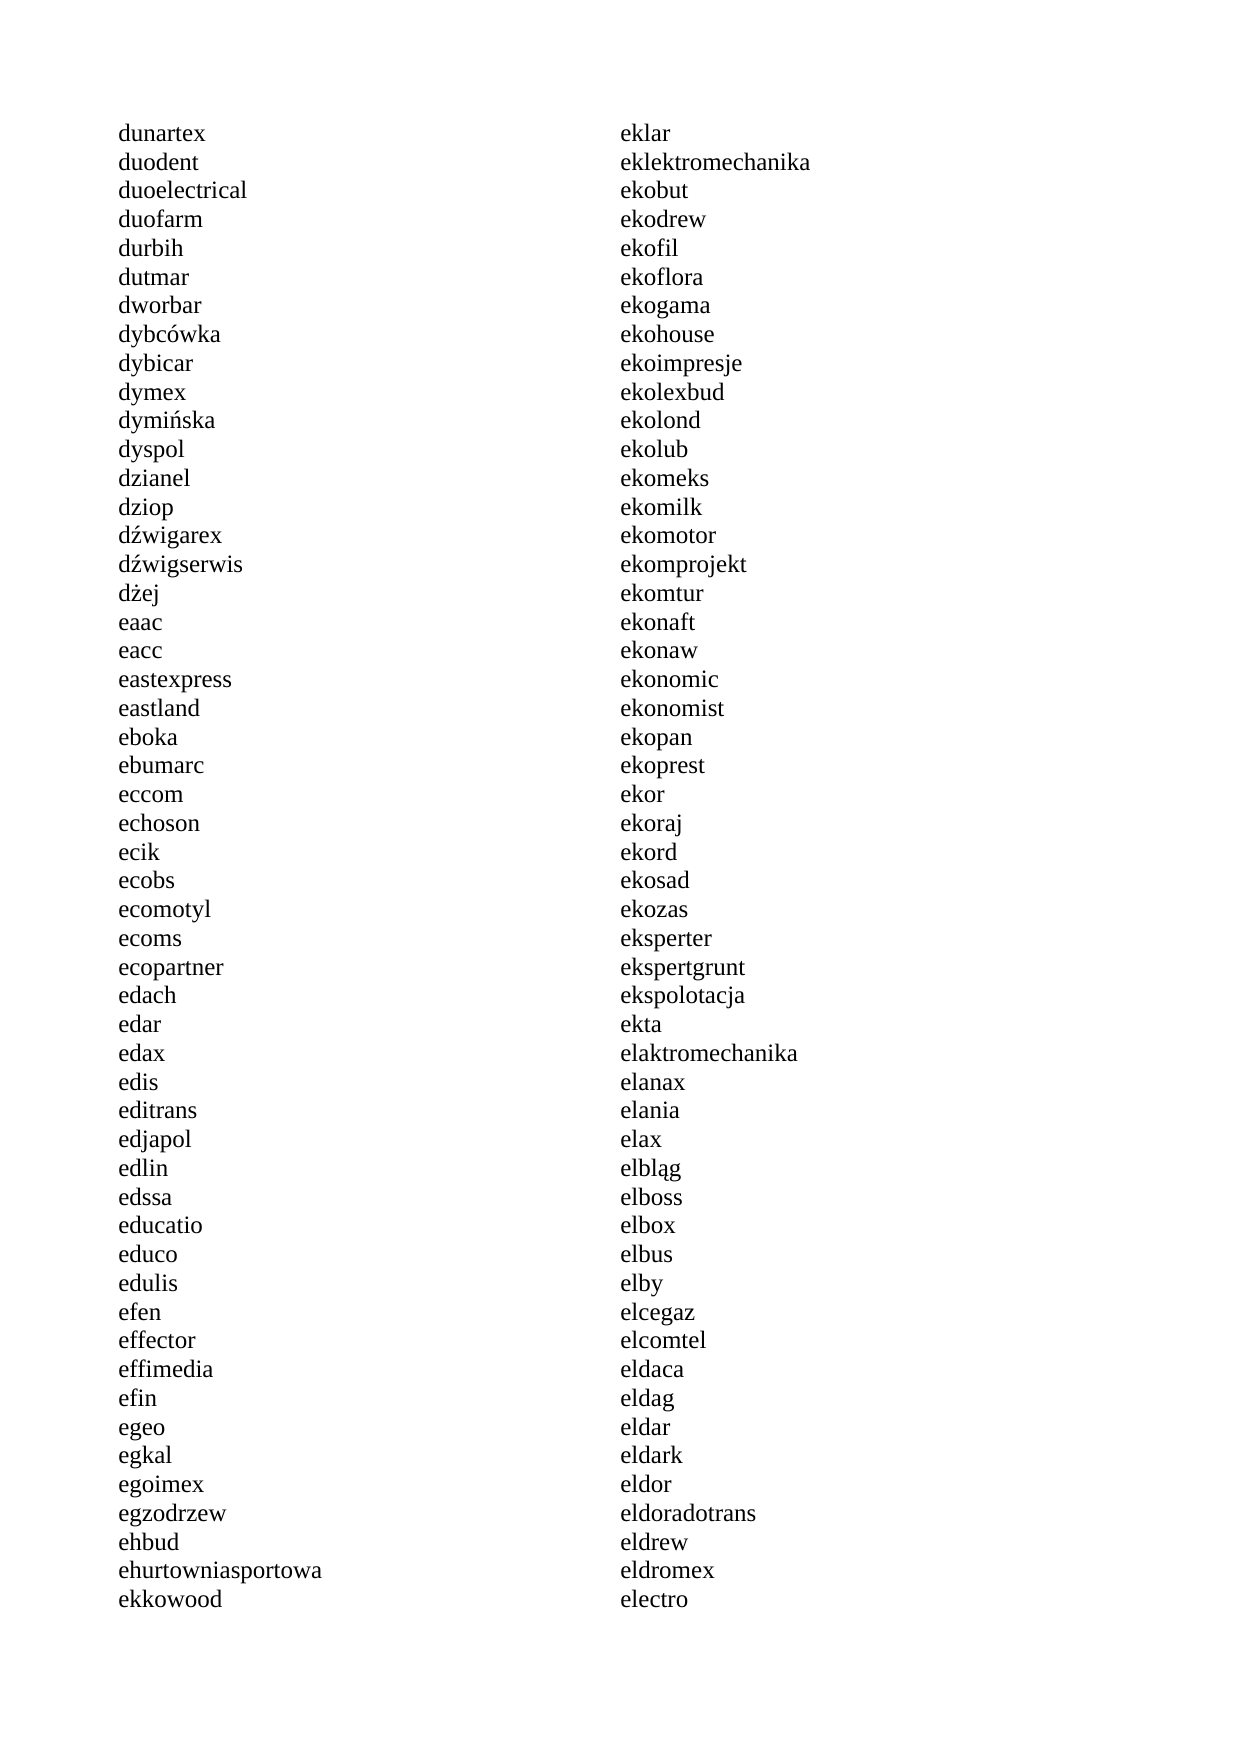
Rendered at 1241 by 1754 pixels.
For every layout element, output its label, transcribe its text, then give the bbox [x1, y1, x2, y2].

text ekosad [620, 866, 1122, 894]
text dutmar [118, 262, 620, 291]
text eklektromechanika [620, 147, 1122, 176]
text ecobs [118, 866, 620, 894]
text duoelectrical [118, 176, 620, 204]
text ekomotor [620, 521, 1122, 549]
text eldor [620, 1469, 1122, 1498]
text editrans [118, 1096, 620, 1124]
text ekoraj [620, 808, 1122, 837]
text eksperter [620, 923, 1122, 952]
text ekofil [620, 233, 1122, 262]
text elax [620, 1124, 1122, 1153]
text dymex [118, 377, 620, 406]
text elby [620, 1268, 1122, 1297]
text ebumarc [118, 751, 620, 779]
text ekopan [620, 722, 1122, 751]
text ekonomist [620, 693, 1122, 722]
text efen [118, 1297, 620, 1326]
text elbląg [620, 1153, 1122, 1182]
text elcomtel [620, 1326, 1122, 1354]
text dybicar [118, 348, 620, 377]
text ekta [620, 1009, 1122, 1038]
text duofarm [118, 204, 620, 233]
text egeo [118, 1412, 620, 1441]
text ekolub [620, 434, 1122, 463]
text eacc [118, 636, 620, 664]
text egkal [118, 1441, 620, 1469]
text effector [118, 1326, 620, 1354]
text durbih [118, 233, 620, 262]
text dźwigserwis [118, 549, 620, 578]
text eldark [620, 1441, 1122, 1469]
text edlin [118, 1153, 620, 1182]
text edach [118, 981, 620, 1009]
text ehbud [118, 1527, 620, 1556]
text egoimex [118, 1469, 620, 1498]
text eldag [620, 1383, 1122, 1412]
text ehurtowniasportowa [118, 1556, 620, 1584]
text ekohouse [620, 319, 1122, 348]
text ekonomic [620, 664, 1122, 693]
text eaac [118, 607, 620, 636]
text eccom [118, 779, 620, 808]
text eklar [620, 118, 1122, 147]
text ecik [118, 837, 620, 866]
text edjapol [118, 1124, 620, 1153]
text eldaca [620, 1354, 1122, 1383]
text elcegaz [620, 1297, 1122, 1326]
text ekomtur [620, 578, 1122, 607]
text ecopartner [118, 952, 620, 981]
text eastland [118, 693, 620, 722]
text ekomprojekt [620, 549, 1122, 578]
text efin [118, 1383, 620, 1412]
text duodent [118, 147, 620, 176]
text ekonaft [620, 607, 1122, 636]
text edis [118, 1067, 620, 1096]
text dunartex [118, 118, 620, 147]
text elaktromechanika [620, 1038, 1122, 1067]
text ecomotyl [118, 894, 620, 923]
text elanax [620, 1067, 1122, 1096]
text ekoprest [620, 751, 1122, 779]
text ekobut [620, 176, 1122, 204]
text ekoflora [620, 262, 1122, 291]
text eboka [118, 722, 620, 751]
text eldromex [620, 1556, 1122, 1584]
text eldrew [620, 1527, 1122, 1556]
text ekomeks [620, 463, 1122, 492]
text educo [118, 1239, 620, 1268]
text eastexpress [118, 664, 620, 693]
text elania [620, 1096, 1122, 1124]
text ekoimpresje [620, 348, 1122, 377]
text eldar [620, 1412, 1122, 1441]
text egzodrzew [118, 1498, 620, 1527]
text educatio [118, 1211, 620, 1239]
text edulis [118, 1268, 620, 1297]
text ekomilk [620, 492, 1122, 521]
text dyspol [118, 434, 620, 463]
text ekonaw [620, 636, 1122, 664]
text eldoradotrans [620, 1498, 1122, 1527]
text ekspolotacja [620, 981, 1122, 1009]
text echoson [118, 808, 620, 837]
text ekozas [620, 894, 1122, 923]
text dziop [118, 492, 620, 521]
text elbox [620, 1211, 1122, 1239]
text ekord [620, 837, 1122, 866]
text dżej [118, 578, 620, 607]
text electro [620, 1584, 1122, 1613]
text dzianel [118, 463, 620, 492]
text dworbar [118, 291, 620, 319]
text ekogama [620, 291, 1122, 319]
text ecoms [118, 923, 620, 952]
text ekkowood [118, 1584, 620, 1613]
text edax [118, 1038, 620, 1067]
text ekolond [620, 406, 1122, 434]
text ekspertgrunt [620, 952, 1122, 981]
text dymińska [118, 406, 620, 434]
text ekodrew [620, 204, 1122, 233]
text dybcówka [118, 319, 620, 348]
text ekor [620, 779, 1122, 808]
text effimedia [118, 1354, 620, 1383]
text ekolexbud [620, 377, 1122, 406]
text edssa [118, 1182, 620, 1211]
text elboss [620, 1182, 1122, 1211]
text dźwigarex [118, 521, 620, 549]
text elbus [620, 1239, 1122, 1268]
text edar [118, 1009, 620, 1038]
